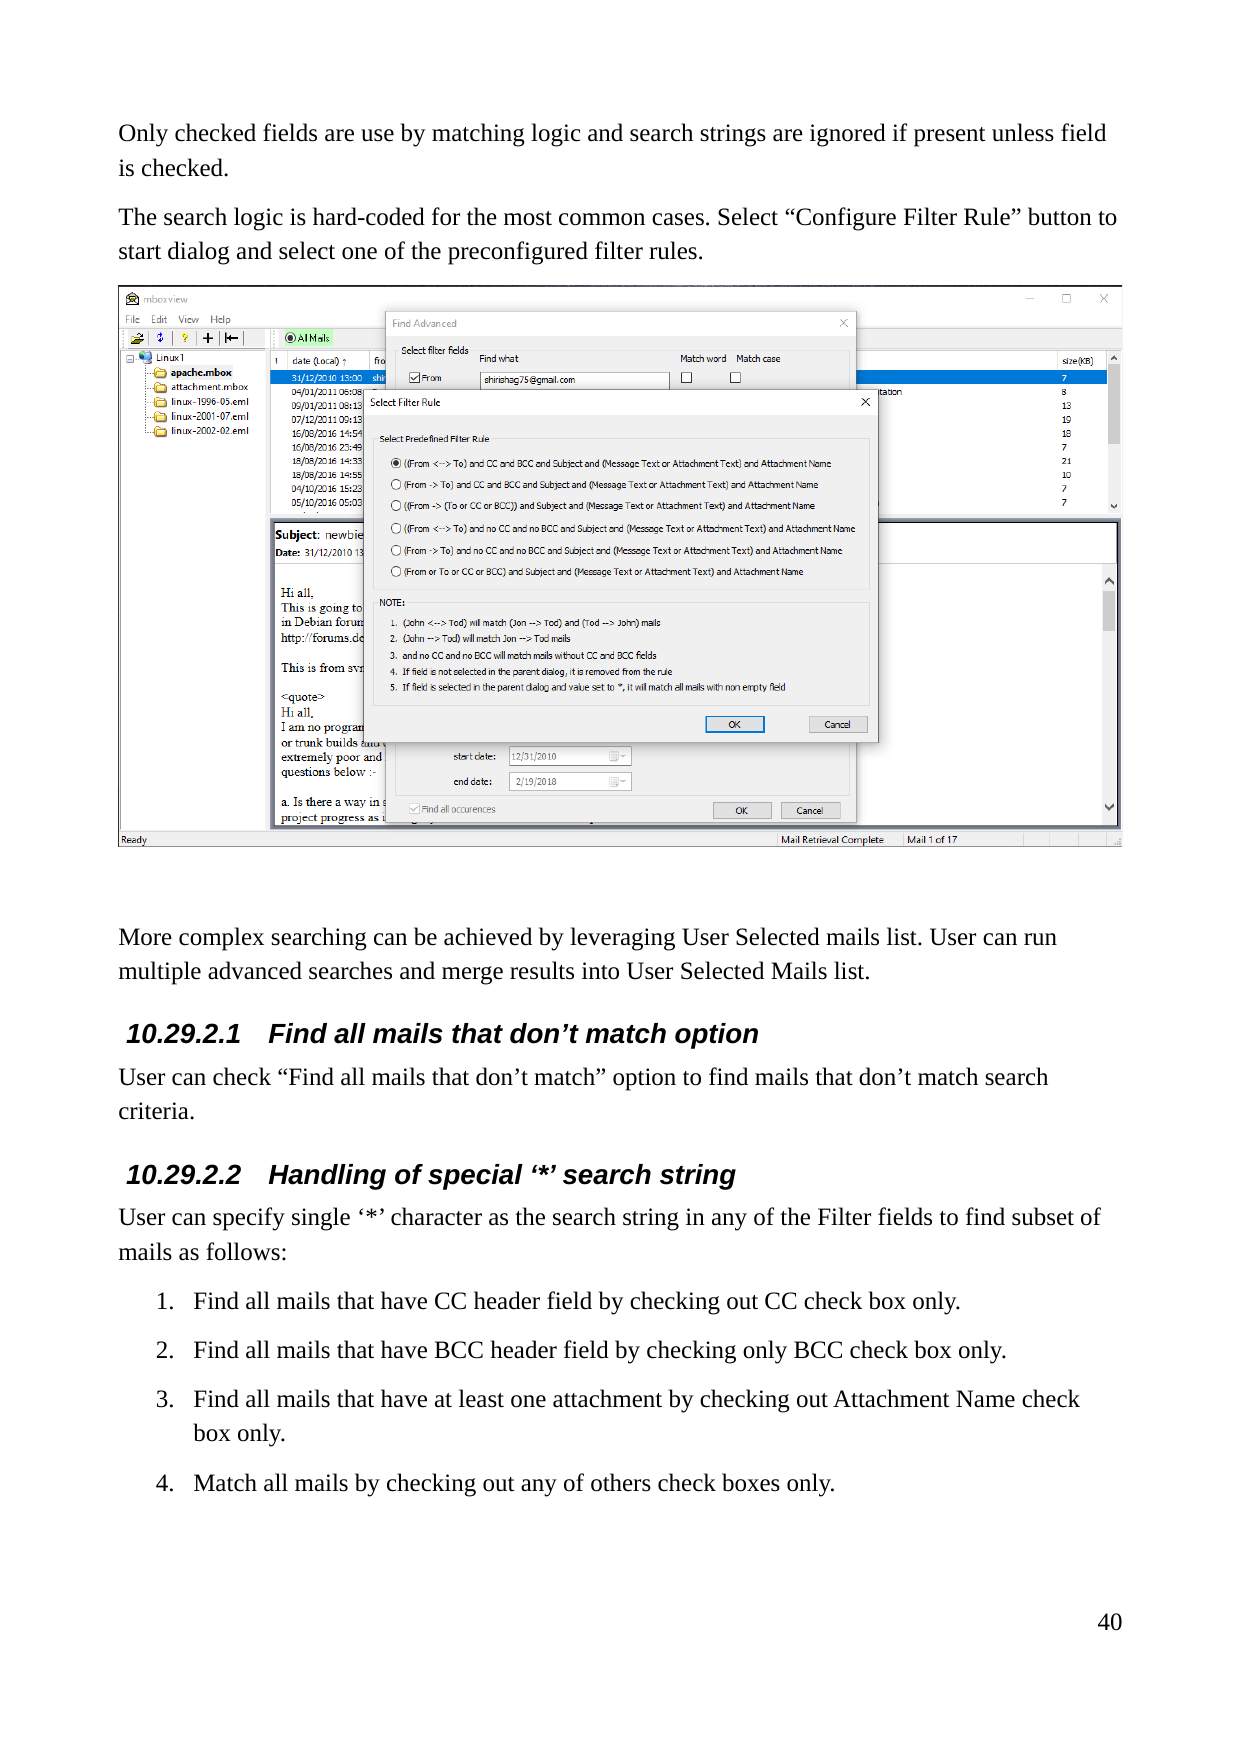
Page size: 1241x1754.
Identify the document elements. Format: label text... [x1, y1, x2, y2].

text User can check “Find all mails that don’t match” option to find mails that don’t match search criteria. [118, 1062, 1122, 1125]
text The search logic is hard-coded for the most common cases. Select “Configure Filter Rule” button to start dialog and select one of the preconfigured filter rules. [118, 202, 1122, 265]
text User can specify single ‘*’ character as the search string in any of the Filter fields to find subset of mails as follows: [118, 1202, 1122, 1266]
subtitle Find all mails that don’t match option [118, 1018, 1122, 1049]
list Find all mails that have at least one attachment by checking out Attachment Name check box only. [156, 1384, 1122, 1447]
list Match all mails by checking out any of others check boxes only. [156, 1468, 1122, 1496]
list Find all mails that have BCC header field by checking only BCC check box only. [156, 1335, 1122, 1364]
picture [118, 285, 1123, 847]
list Find all mails that have CC header field by checking out CC check box only. [156, 1286, 1122, 1315]
text Only checked fields are use by matching logic and search strings are ignored if present unless field is checked. [118, 118, 1122, 181]
subtitle Handling of special ‘*’ search string [118, 1158, 1122, 1190]
text More complex searching can be achieved by leveraging User Selected mails list. User can run multiple advanced searches and merge results into User Selected Mails list. [118, 922, 1122, 985]
